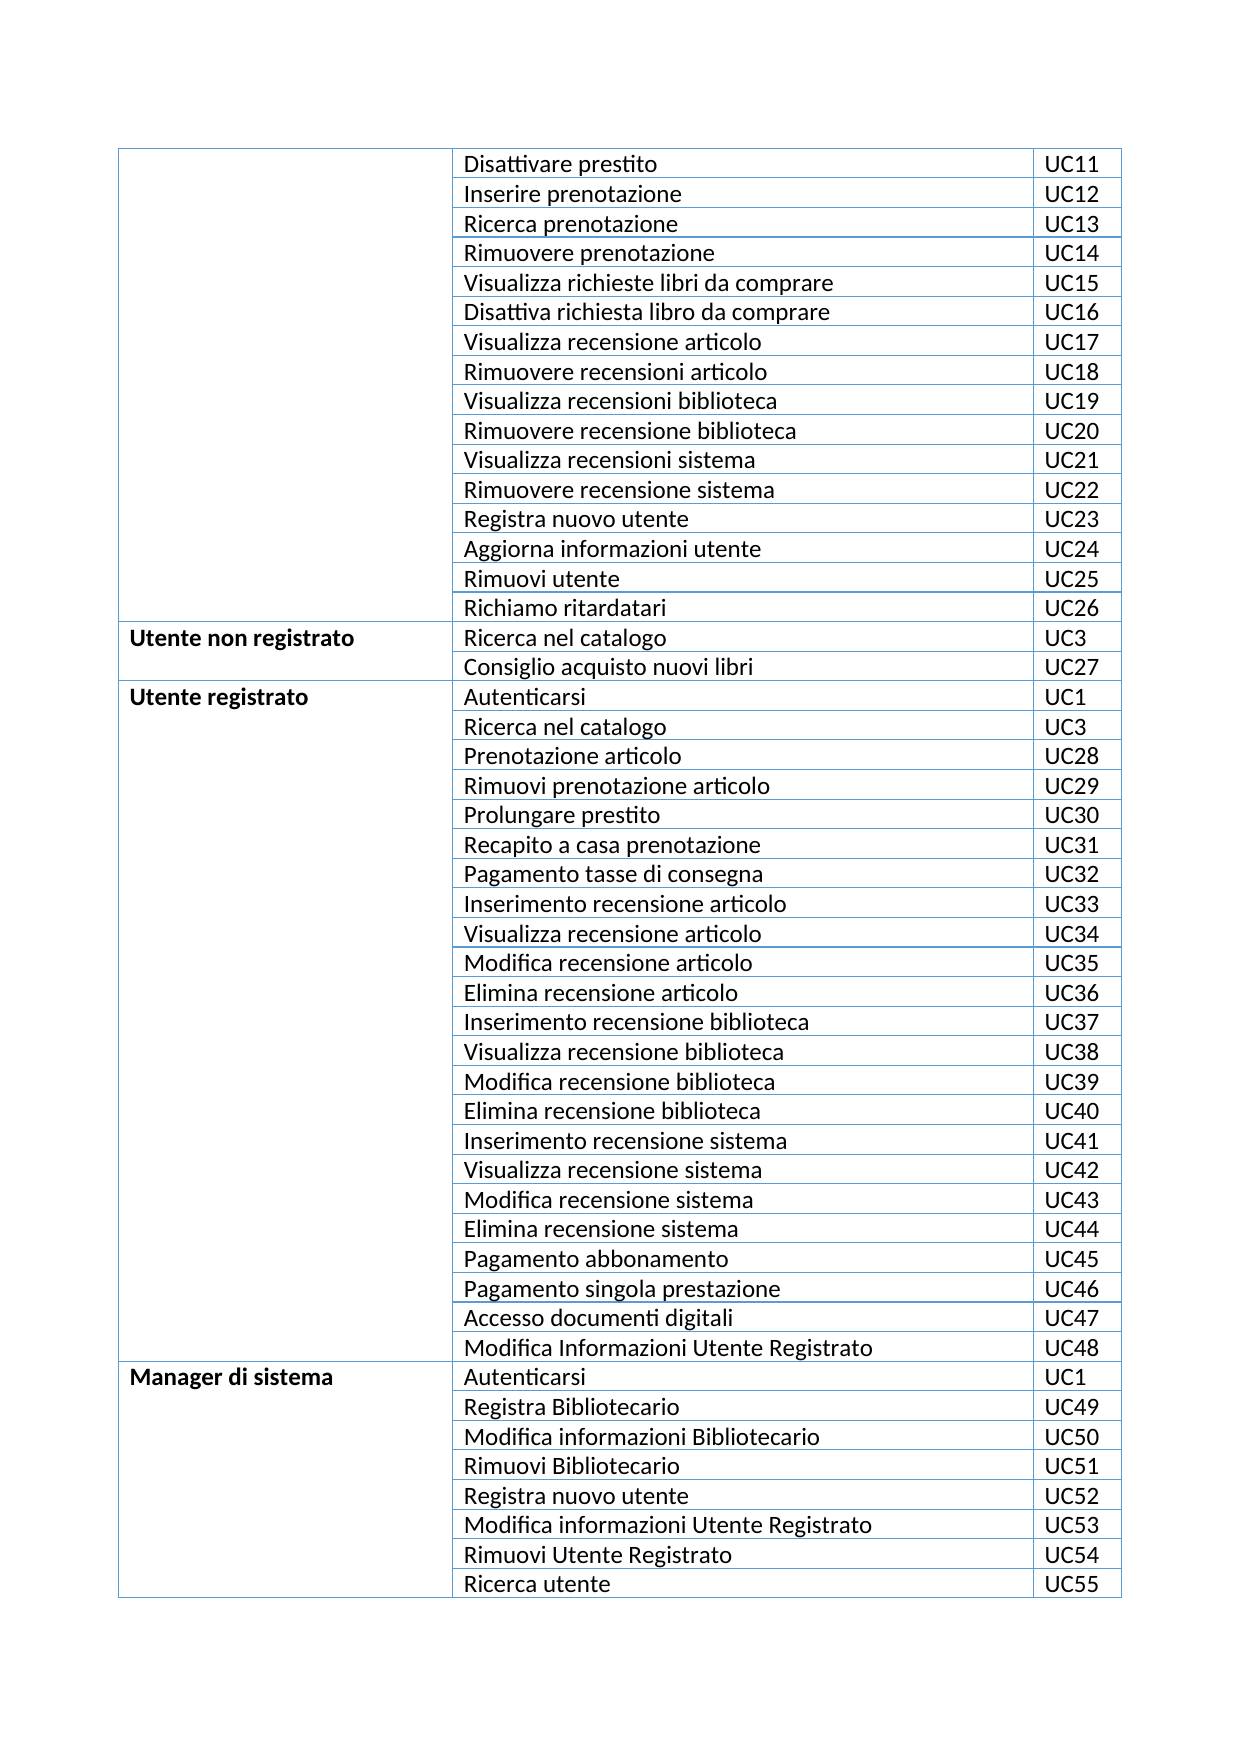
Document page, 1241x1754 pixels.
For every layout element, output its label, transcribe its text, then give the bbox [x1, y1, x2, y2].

table_cell Autenticarsi [453, 681, 1033, 710]
table_cell Modifica recensione articolo [453, 948, 1033, 976]
table_cell [119, 149, 452, 621]
table_cell UC31 [1034, 829, 1121, 858]
table_cell Recapito a casa prenotazione [453, 829, 1033, 858]
table_cell Rimuovere recensioni articolo [453, 356, 1033, 384]
table_cell Rimuovi Bibliotecario [453, 1450, 1033, 1479]
table_cell Rimuovi utente [453, 563, 1033, 591]
table_cell Prolungare prestito [453, 800, 1033, 828]
table_cell Registra nuovo utente [453, 504, 1033, 532]
table_cell UC21 [1034, 445, 1121, 473]
table_cell UC46 [1034, 1273, 1121, 1301]
table_cell UC51 [1034, 1450, 1121, 1479]
table_cell UC12 [1034, 178, 1121, 207]
table_cell Inserimento recensione sistema [453, 1125, 1033, 1153]
table_cell Ricerca nel catalogo [453, 711, 1033, 739]
table_cell Pagamento tasse di consegna [453, 859, 1033, 887]
table_cell Inserimento recensione articolo [453, 888, 1033, 917]
table_cell UC27 [1034, 652, 1121, 680]
table_cell Modifica recensione biblioteca [453, 1066, 1033, 1094]
table_cell Ricerca utente [453, 1569, 1033, 1597]
table_cell Utente registrato [119, 681, 452, 1361]
table_cell Elimina recensione biblioteca [453, 1095, 1033, 1124]
table_cell UC24 [1034, 533, 1121, 562]
table_cell UC41 [1034, 1125, 1121, 1153]
table_cell Registra Bibliotecario [453, 1391, 1033, 1420]
table_cell Pagamento abbonamento [453, 1243, 1033, 1272]
table_cell Rimuovere prenotazione [453, 238, 1033, 266]
table_cell Modifica informazioni Utente Registrato [453, 1510, 1033, 1538]
table_cell Aggiorna informazioni utente [453, 533, 1033, 562]
table_cell Visualizza recensione articolo [453, 918, 1033, 946]
table_cell Rimuovi prenotazione articolo [453, 770, 1033, 798]
table_cell UC14 [1034, 238, 1121, 266]
table_cell Visualizza richieste libri da comprare [453, 267, 1033, 296]
table_cell Inserire prenotazione [453, 178, 1033, 207]
table_cell UC35 [1034, 948, 1121, 976]
table_cell Visualizza recensione sistema [453, 1155, 1033, 1183]
table_cell UC38 [1034, 1036, 1121, 1065]
table_cell UC28 [1034, 740, 1121, 769]
table_cell Prenotazione articolo [453, 740, 1033, 769]
table_cell UC16 [1034, 297, 1121, 325]
table_cell Accesso documenti digitali [453, 1303, 1033, 1331]
table_cell Visualizza recensione biblioteca [453, 1036, 1033, 1065]
table_cell Disattivare prestito [453, 149, 1033, 177]
table_cell Ricerca prenotazione [453, 208, 1033, 236]
table_cell UC1 [1034, 1362, 1121, 1390]
table_cell UC36 [1034, 977, 1121, 1006]
table_cell Visualizza recensioni sistema [453, 445, 1033, 473]
table_cell Registra nuovo utente [453, 1480, 1033, 1508]
table_cell Richiamo ritardatari [453, 593, 1033, 621]
table_cell Visualizza recensioni biblioteca [453, 385, 1033, 414]
table_cell UC48 [1034, 1332, 1121, 1361]
table_cell Autenticarsi [453, 1362, 1033, 1390]
table_cell UC45 [1034, 1243, 1121, 1272]
table_cell Disattiva richiesta libro da comprare [453, 297, 1033, 325]
table_cell UC54 [1034, 1539, 1121, 1568]
table_cell UC49 [1034, 1391, 1121, 1420]
table_cell Inserimento recensione biblioteca [453, 1007, 1033, 1035]
table_cell UC13 [1034, 208, 1121, 236]
table_cell UC19 [1034, 385, 1121, 414]
table_cell UC30 [1034, 800, 1121, 828]
table_cell Modifica informazioni Bibliotecario [453, 1421, 1033, 1449]
table_cell UC3 [1034, 711, 1121, 739]
table_cell UC34 [1034, 918, 1121, 946]
table_cell UC1 [1034, 681, 1121, 710]
table_cell Utente non registrato [119, 622, 452, 680]
table_cell UC23 [1034, 504, 1121, 532]
table_cell Modifica Informazioni Utente Registrato [453, 1332, 1033, 1361]
table_cell Visualizza recensione articolo [453, 326, 1033, 355]
table_cell Manager di sistema [119, 1362, 452, 1597]
table_cell UC15 [1034, 267, 1121, 296]
table_cell UC26 [1034, 593, 1121, 621]
table_cell Modifica recensione sistema [453, 1184, 1033, 1213]
table_cell Rimuovere recensione biblioteca [453, 415, 1033, 443]
table_cell UC11 [1034, 149, 1121, 177]
table_cell Rimuovi Utente Registrato [453, 1539, 1033, 1568]
table_cell UC55 [1034, 1569, 1121, 1597]
table_cell UC50 [1034, 1421, 1121, 1449]
table_cell UC25 [1034, 563, 1121, 591]
table_cell Ricerca nel catalogo [453, 622, 1033, 651]
table_cell UC32 [1034, 859, 1121, 887]
table_cell Rimuovere recensione sistema [453, 474, 1033, 503]
table_cell UC33 [1034, 888, 1121, 917]
table_cell UC44 [1034, 1214, 1121, 1242]
table_cell UC53 [1034, 1510, 1121, 1538]
table_cell UC29 [1034, 770, 1121, 798]
table_cell UC37 [1034, 1007, 1121, 1035]
table_cell UC3 [1034, 622, 1121, 651]
table_cell UC43 [1034, 1184, 1121, 1213]
table_cell UC39 [1034, 1066, 1121, 1094]
table_cell UC52 [1034, 1480, 1121, 1508]
table_cell UC40 [1034, 1095, 1121, 1124]
table_cell UC47 [1034, 1303, 1121, 1331]
table_cell Pagamento singola prestazione [453, 1273, 1033, 1301]
table_cell UC20 [1034, 415, 1121, 443]
table_cell UC22 [1034, 474, 1121, 503]
table_cell Consiglio acquisto nuovi libri [453, 652, 1033, 680]
table_cell UC17 [1034, 326, 1121, 355]
table_cell Elimina recensione articolo [453, 977, 1033, 1006]
table_cell UC42 [1034, 1155, 1121, 1183]
table_cell UC18 [1034, 356, 1121, 384]
table_cell Elimina recensione sistema [453, 1214, 1033, 1242]
